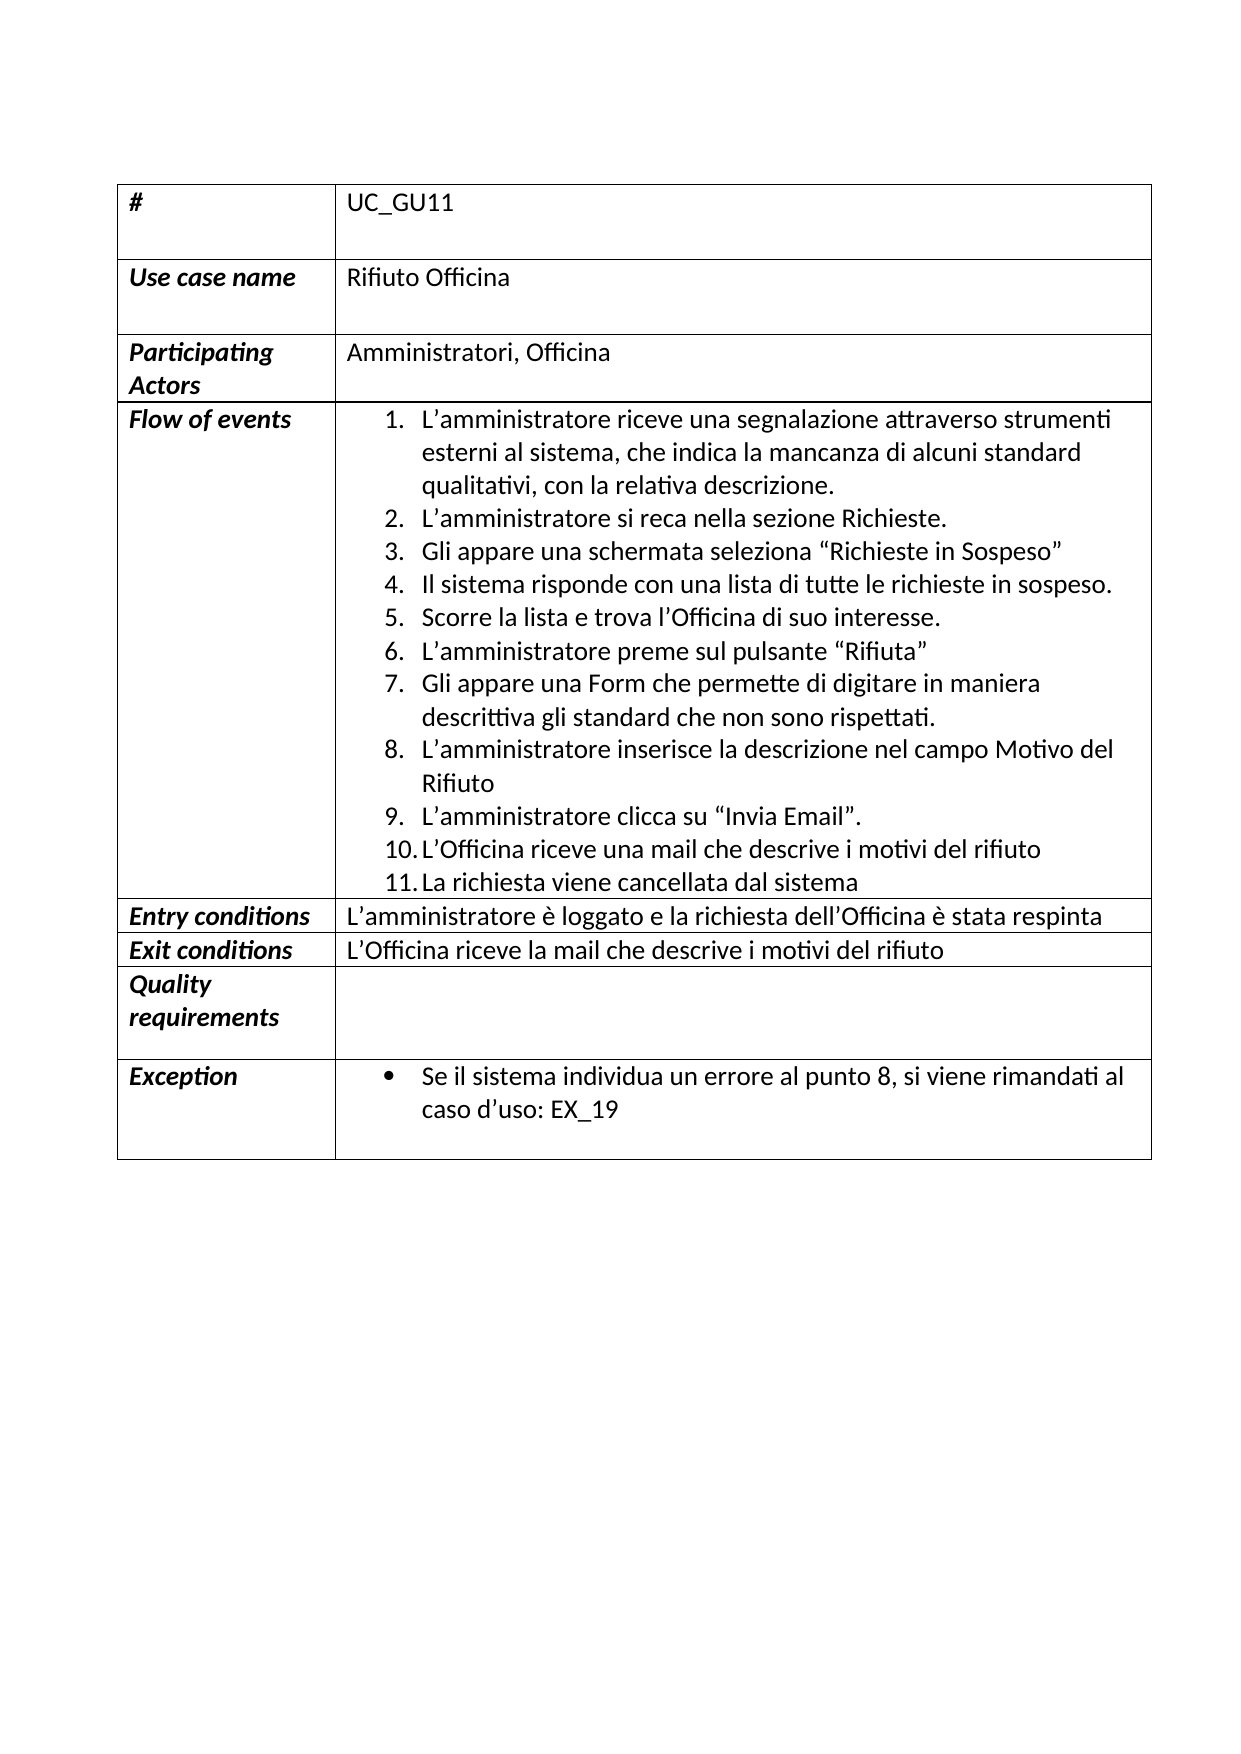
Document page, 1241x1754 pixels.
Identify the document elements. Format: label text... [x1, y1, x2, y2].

table_cell Exception [118, 1060, 335, 1158]
table_cell Participating Actors [118, 335, 335, 401]
table_cell [336, 967, 1151, 1058]
table_cell L’amministratore è loggato e la richiesta dell’Officina è stata respinta [336, 899, 1151, 932]
table_header UC_GU11 [336, 185, 1151, 259]
table_cell Use case name [118, 260, 335, 334]
table_cell Entry conditions [118, 899, 335, 932]
table_cell Flow of events [118, 403, 335, 898]
table_cell L’amministratore riceve una segnalazione attraverso strumenti esterni al sistema, che indica la mancanza di alcuni standard qualitativi, con la relativa descrizione. L’amministratore si reca nella sezione Richieste. Gli appare una schermata seleziona “Richieste in Sospeso” Il sistema risponde con una lista di tutte le richieste in sospeso. Scorre la lista e trova l’Officina di suo interesse. L’amministratore preme sul pulsante “Rifiuta” Gli appare una Form che permette di digitare in maniera descrittiva gli standard che non sono rispettati. L’amministratore inserisce la descrizione nel campo Motivo del Rifiuto L’amministratore clicca su “Invia Email”. L’Officina riceve una mail che descrive i motivi del rifiuto La richiesta viene cancellata dal sistema [336, 403, 1151, 898]
table_cell Se il sistema individua un errore al punto 8, si viene rimandati al caso d’uso: EX_19 [336, 1060, 1151, 1158]
table_cell Rifiuto Officina [336, 260, 1151, 334]
table_cell L’Officina riceve la mail che descrive i motivi del rifiuto [336, 933, 1151, 966]
table_cell Exit conditions [118, 933, 335, 966]
table_cell Quality requirementsuq [118, 967, 335, 1058]
table_cell Amministratori, Officina [336, 335, 1151, 401]
table_header # [118, 185, 335, 259]
